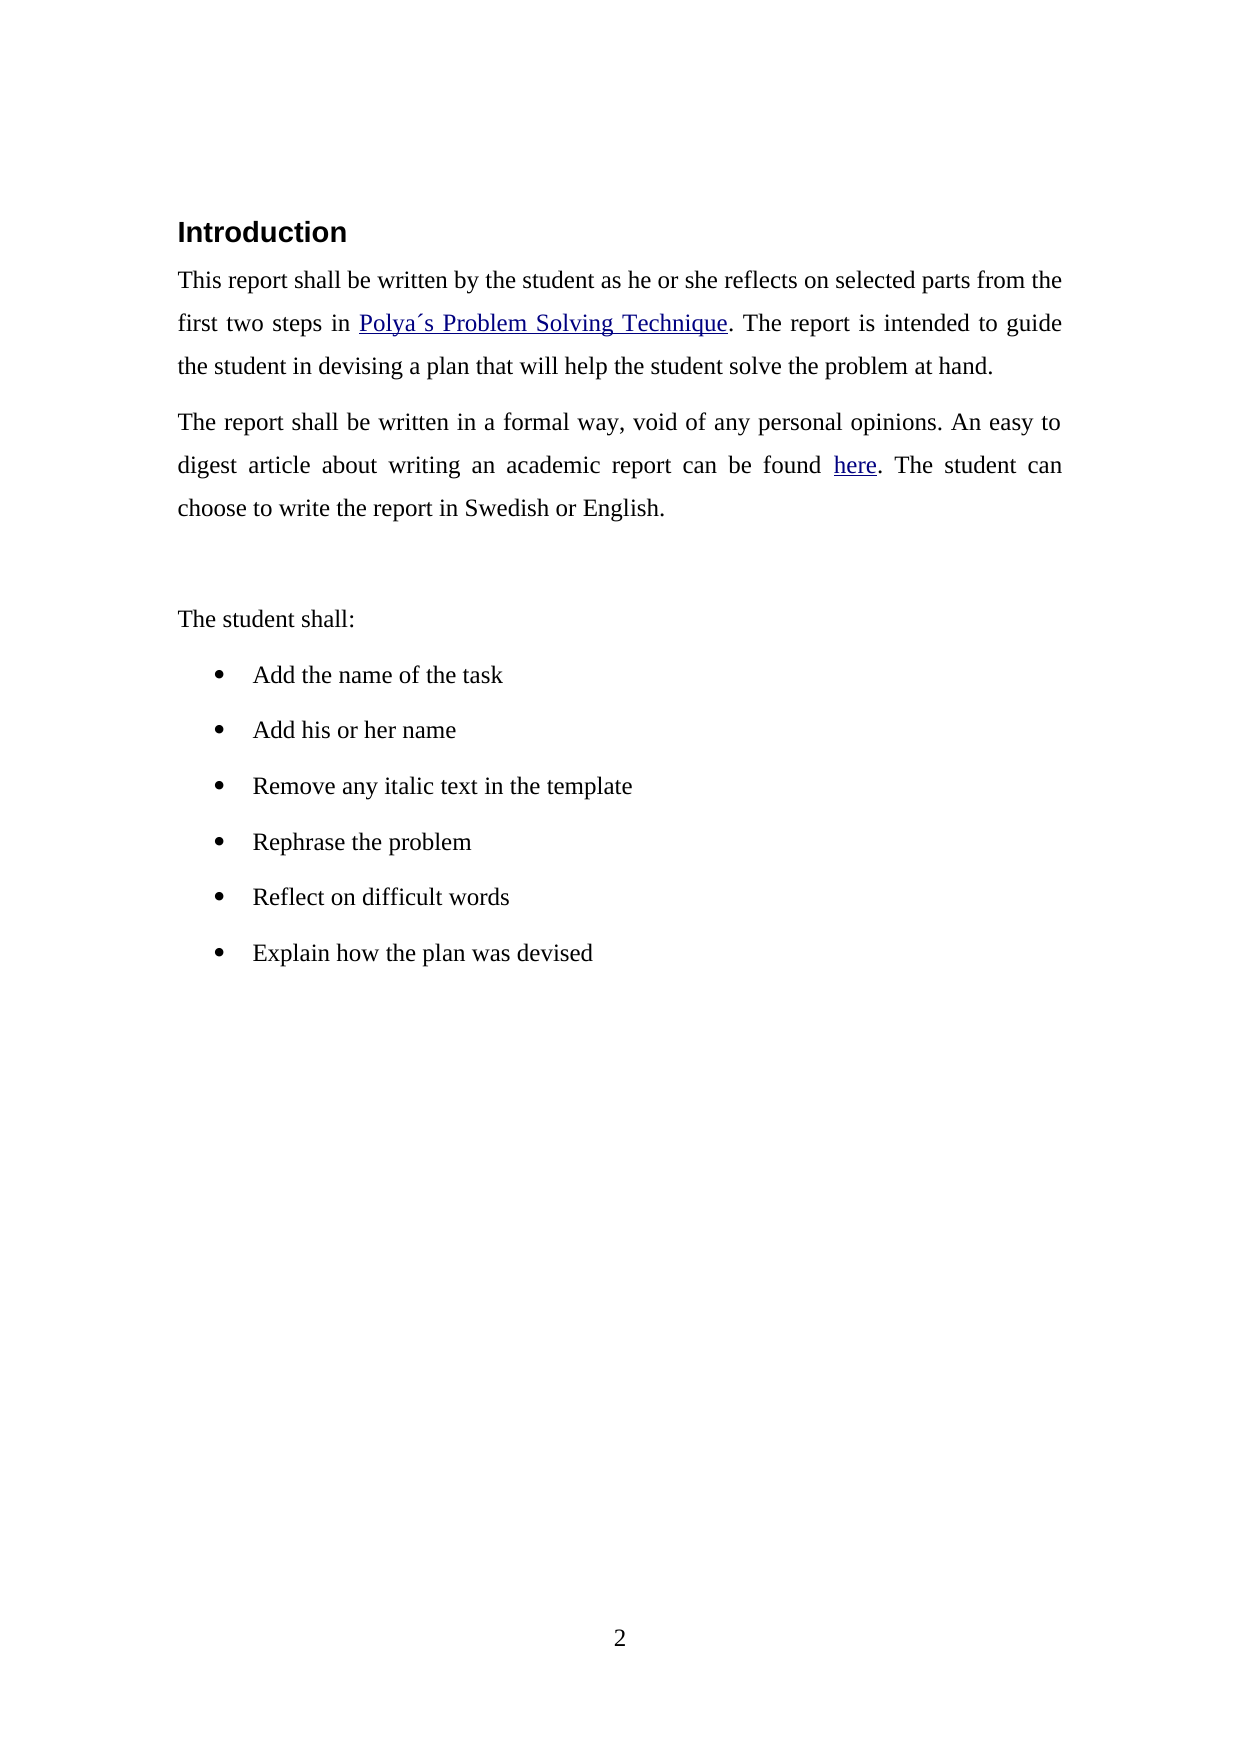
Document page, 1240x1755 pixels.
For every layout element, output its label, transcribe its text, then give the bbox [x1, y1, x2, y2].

list Add the name of the task [215, 660, 1062, 689]
text The student shall: [177, 604, 1062, 633]
list Add his or her name [215, 716, 1062, 744]
list Rephrase the problem [215, 827, 1062, 856]
text This report shall be written by the student as he or she reflects on selected parts from the first two steps in Polya´s Problem Solving Technique. The report is intended to guide the student in devising a plan that will help the student solve the problem at hand. [177, 265, 1062, 380]
list Reflect on difficult words [215, 882, 1062, 911]
list Explain how the plan was devised [215, 938, 1062, 967]
subtitle Introduction [177, 215, 1062, 248]
list Remove any italic text in the template [215, 771, 1062, 800]
text The report shall be written in a formal way, void of any personal opinions. An easy to digest article about writing an academic report can be found here. The student can choose to write the report in Swedish or English. [177, 407, 1062, 522]
